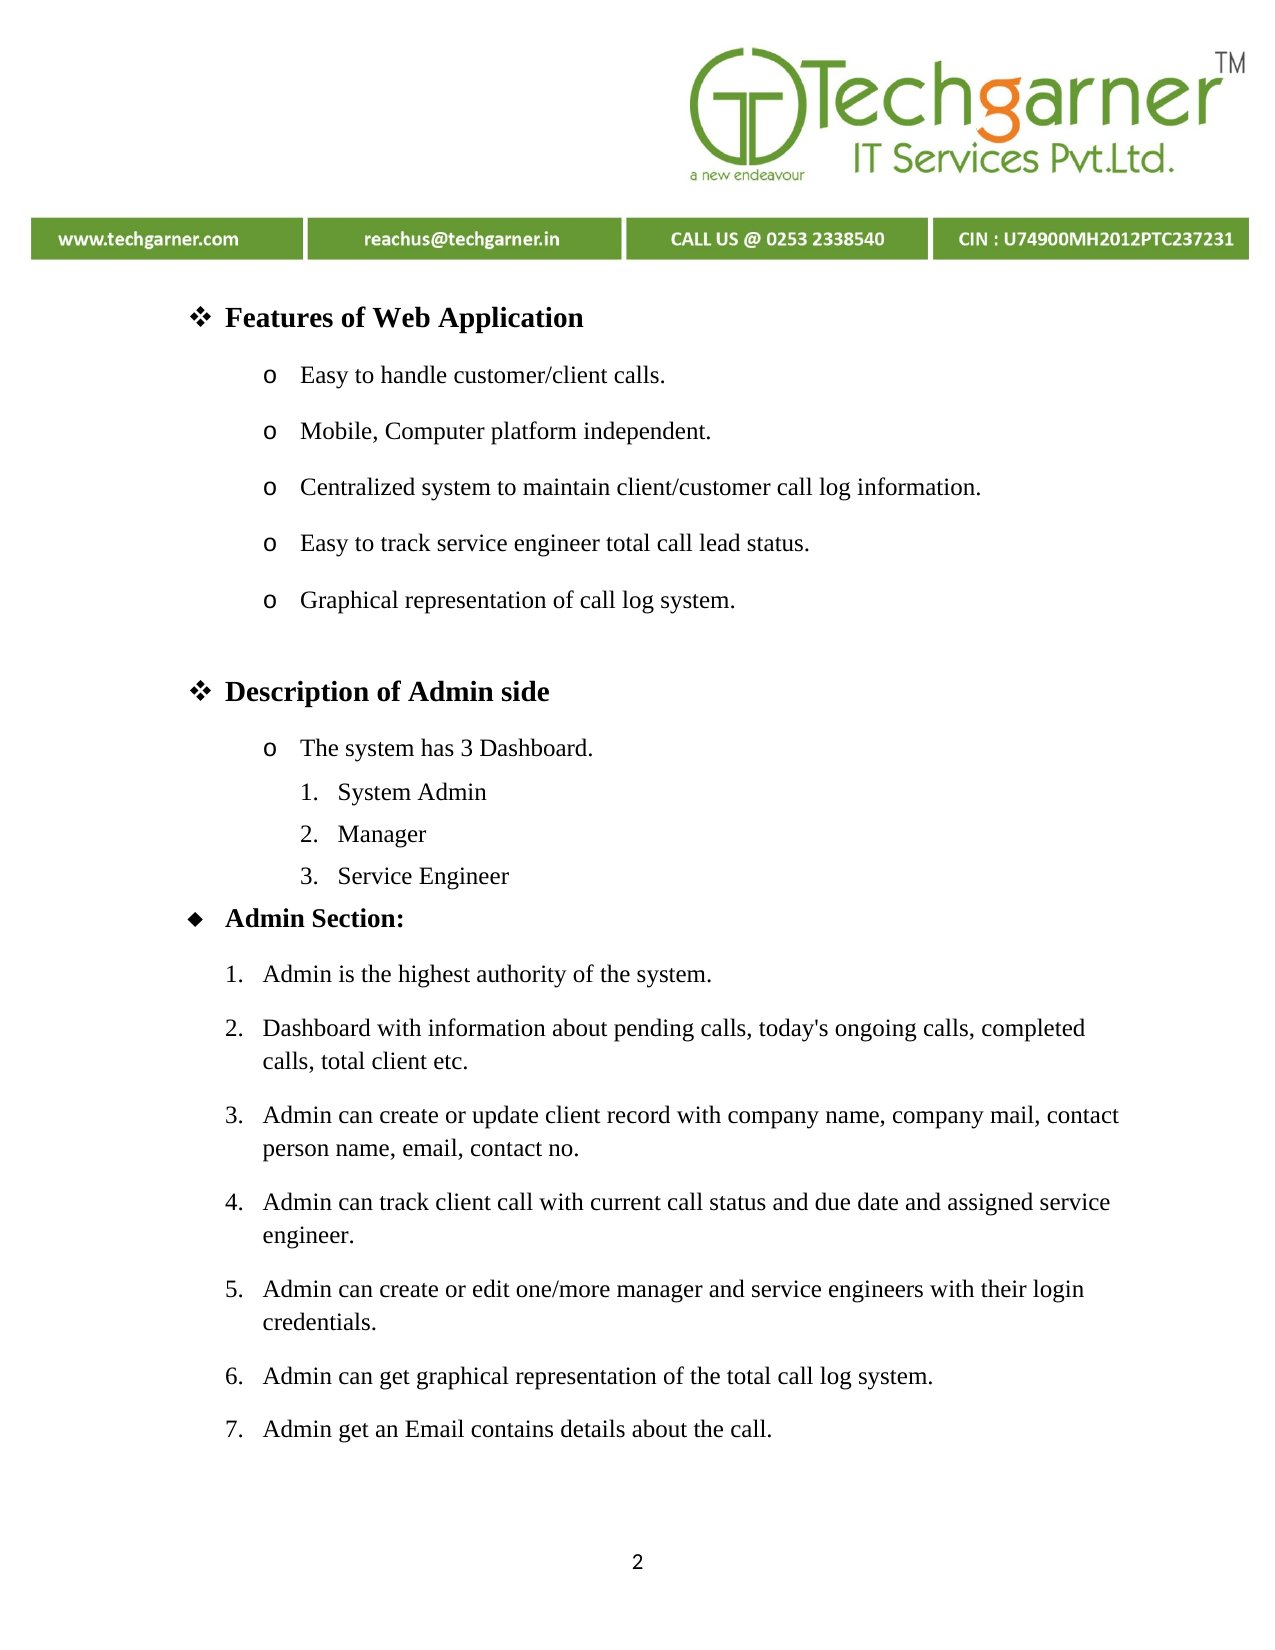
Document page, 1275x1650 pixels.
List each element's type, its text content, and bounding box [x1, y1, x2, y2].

list Manager [300, 819, 1125, 848]
picture [0, 11, 1275, 296]
list Admin get an Email contains details about the call. [225, 1414, 1125, 1443]
list The system has 3 Dashboard. [262, 733, 1125, 764]
list Admin can get graphical representation of the total call log system. [225, 1361, 1125, 1389]
list Admin is the highest authority of the system. [225, 959, 1125, 988]
list Admin can create or edit one/more manager and service engineers with their login credentials. [225, 1274, 1125, 1336]
list Easy to track service engineer total call lead status. [262, 528, 1125, 559]
list Admin can track client call with current call status and due date and assigned service engineer. [225, 1187, 1125, 1249]
list Features of Web Application [187, 296, 1125, 334]
list Description of Admin side [187, 674, 1125, 707]
list Admin Section: [187, 903, 1125, 934]
list Service Engineer [300, 861, 1125, 889]
list Easy to handle customer/client calls. [262, 360, 1125, 391]
list Admin can create or update client record with company name, company mail, contact person name, email, contact no. [225, 1100, 1125, 1162]
list System Admin [300, 777, 1125, 806]
list Centralized system to maintain client/customer call log information. [262, 472, 1125, 503]
list Mobile, Computer platform independent. [262, 416, 1125, 447]
list Dashboard with information about pending calls, today's ongoing calls, completed calls, total client etc. [225, 1013, 1125, 1075]
list Graphical representation of call log system. [262, 585, 1125, 648]
